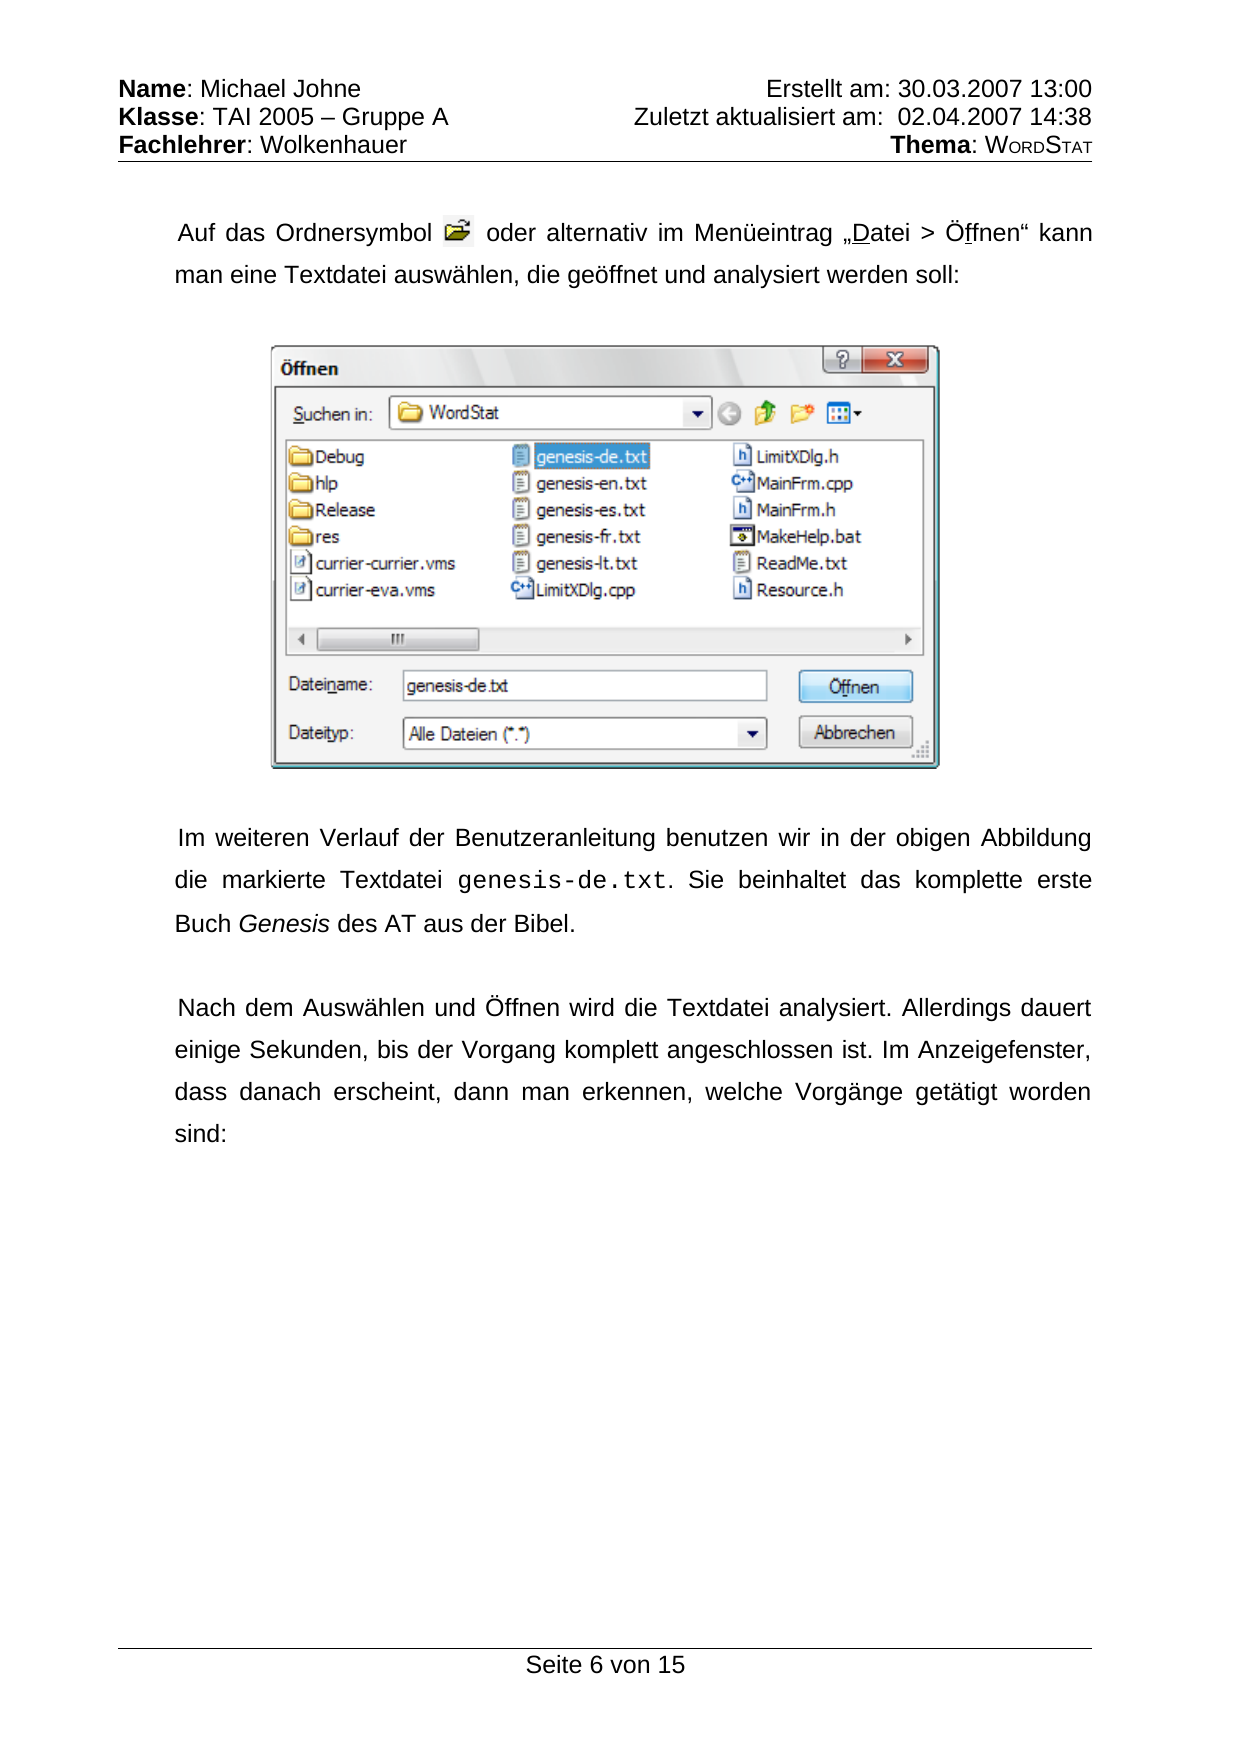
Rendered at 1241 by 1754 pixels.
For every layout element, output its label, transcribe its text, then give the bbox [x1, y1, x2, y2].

picture [442, 215, 475, 247]
text Auf das Ordnersymbol oder alternativ im Menüeintrag „Datei > Öffnen“ kann man eine Textdatei auswählen, die geöffnet und analysiert werden soll: [174, 204, 1093, 289]
text Im weiteren Verlauf der Benutzeranleitung benutzen wir in der obigen Abbildung die markierte Textdatei genesis-de.txt. Sie beinhaltet das komplette erste Buch Genesis des AT aus der Bibel. [174, 824, 1093, 938]
text Nach dem Auswählen und Öffnen wird die Textdatei analysiert. Allerdings dauert einige Sekunden, bis der Vorgang komplett angeschlossen ist. Im Anzeigefenster, dass danach erscheint, dann man erkennen, welche Vorgänge getätigt worden sind: [174, 994, 1093, 1147]
picture [270, 344, 940, 769]
